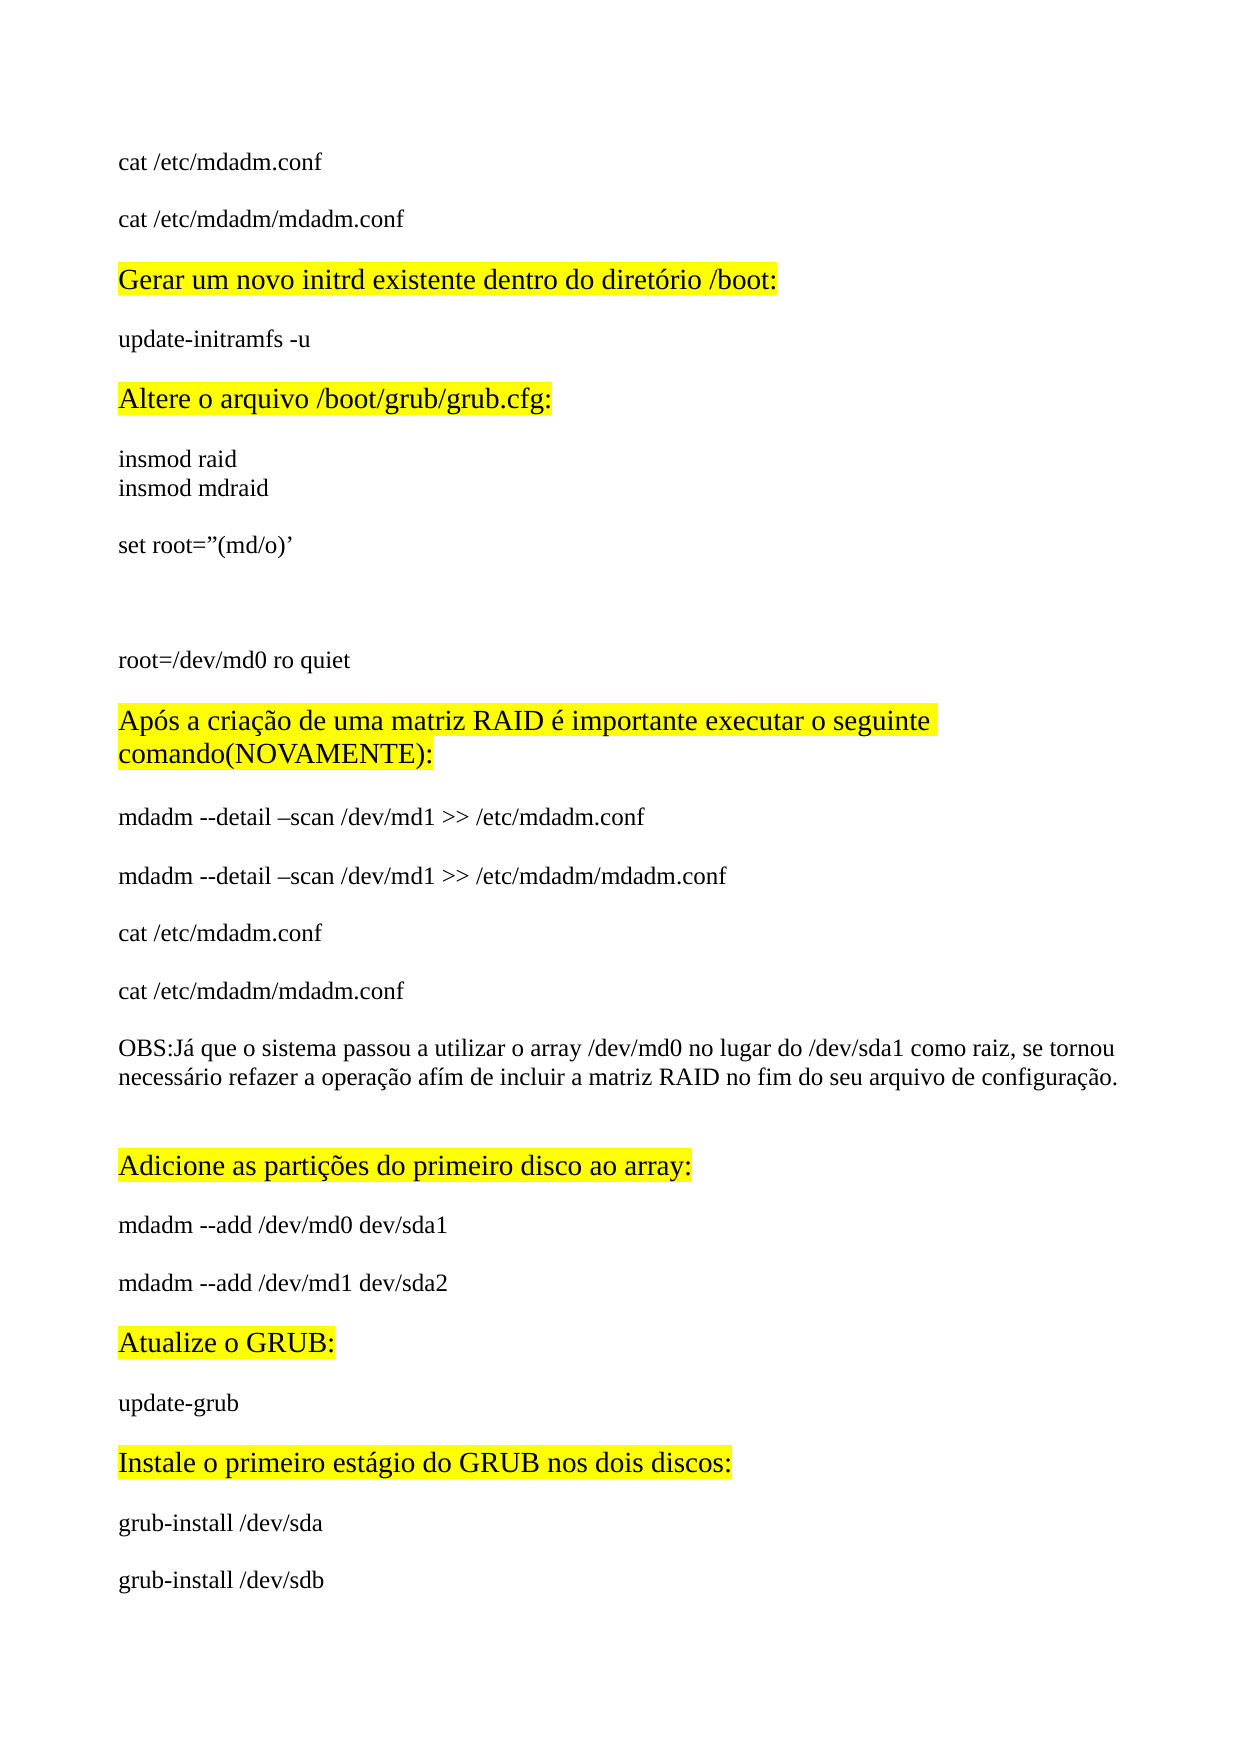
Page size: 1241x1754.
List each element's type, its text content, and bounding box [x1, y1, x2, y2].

text Após a criação de uma matriz RAID é importante executar o seguinte comando(NOVAMENTE): [118, 703, 1122, 770]
text cat /etc/mdadm/mdadm.conf [118, 976, 1122, 1004]
text grub-install /dev/sda [118, 1508, 1122, 1536]
text cat /etc/mdadm/mdadm.conf [118, 204, 1122, 233]
text insmod raid [118, 444, 1122, 473]
text root=/dev/md0 ro quiet [118, 645, 1122, 674]
text set root=”(md/o)’ [118, 530, 1122, 559]
text update-initramfs -u [118, 324, 1122, 353]
text cat /etc/mdadm.conf [118, 918, 1122, 947]
text mdadm --add /dev/md1 dev/sda2 [118, 1268, 1122, 1297]
text mdadm --add /dev/md0 dev/sda1 [118, 1211, 1122, 1239]
text cat /etc/mdadm.conf [118, 147, 1122, 176]
text update-grub [118, 1388, 1122, 1417]
text Adicione as partições do primeiro disco ao array: [118, 1148, 1122, 1182]
text grub-install /dev/sdb [118, 1565, 1122, 1594]
text insmod mdraid [118, 473, 1122, 501]
text mdadm --detail –scan /dev/md1 >> /etc/mdadm.conf [118, 798, 1122, 832]
text Gerar um novo initrd existente dentro do diretório /boot: [118, 262, 1122, 295]
text OBS:Já que o sistema passou a utilizar o array /dev/md0 no lugar do /dev/sda1 como raiz, se tornou necessário refazer a operação afím de incluir a matriz RAID no fim do seu arquivo de configuração. [118, 1033, 1122, 1091]
text Altere o arquivo /boot/grub/grub.cfg: [118, 382, 1122, 415]
text Atualize o GRUB: [118, 1326, 1122, 1359]
text Instale o primeiro estágio do GRUB nos dois discos: [118, 1445, 1122, 1479]
text mdadm --detail –scan /dev/md1 >> /etc/mdadm/mdadm.conf [118, 861, 1122, 889]
